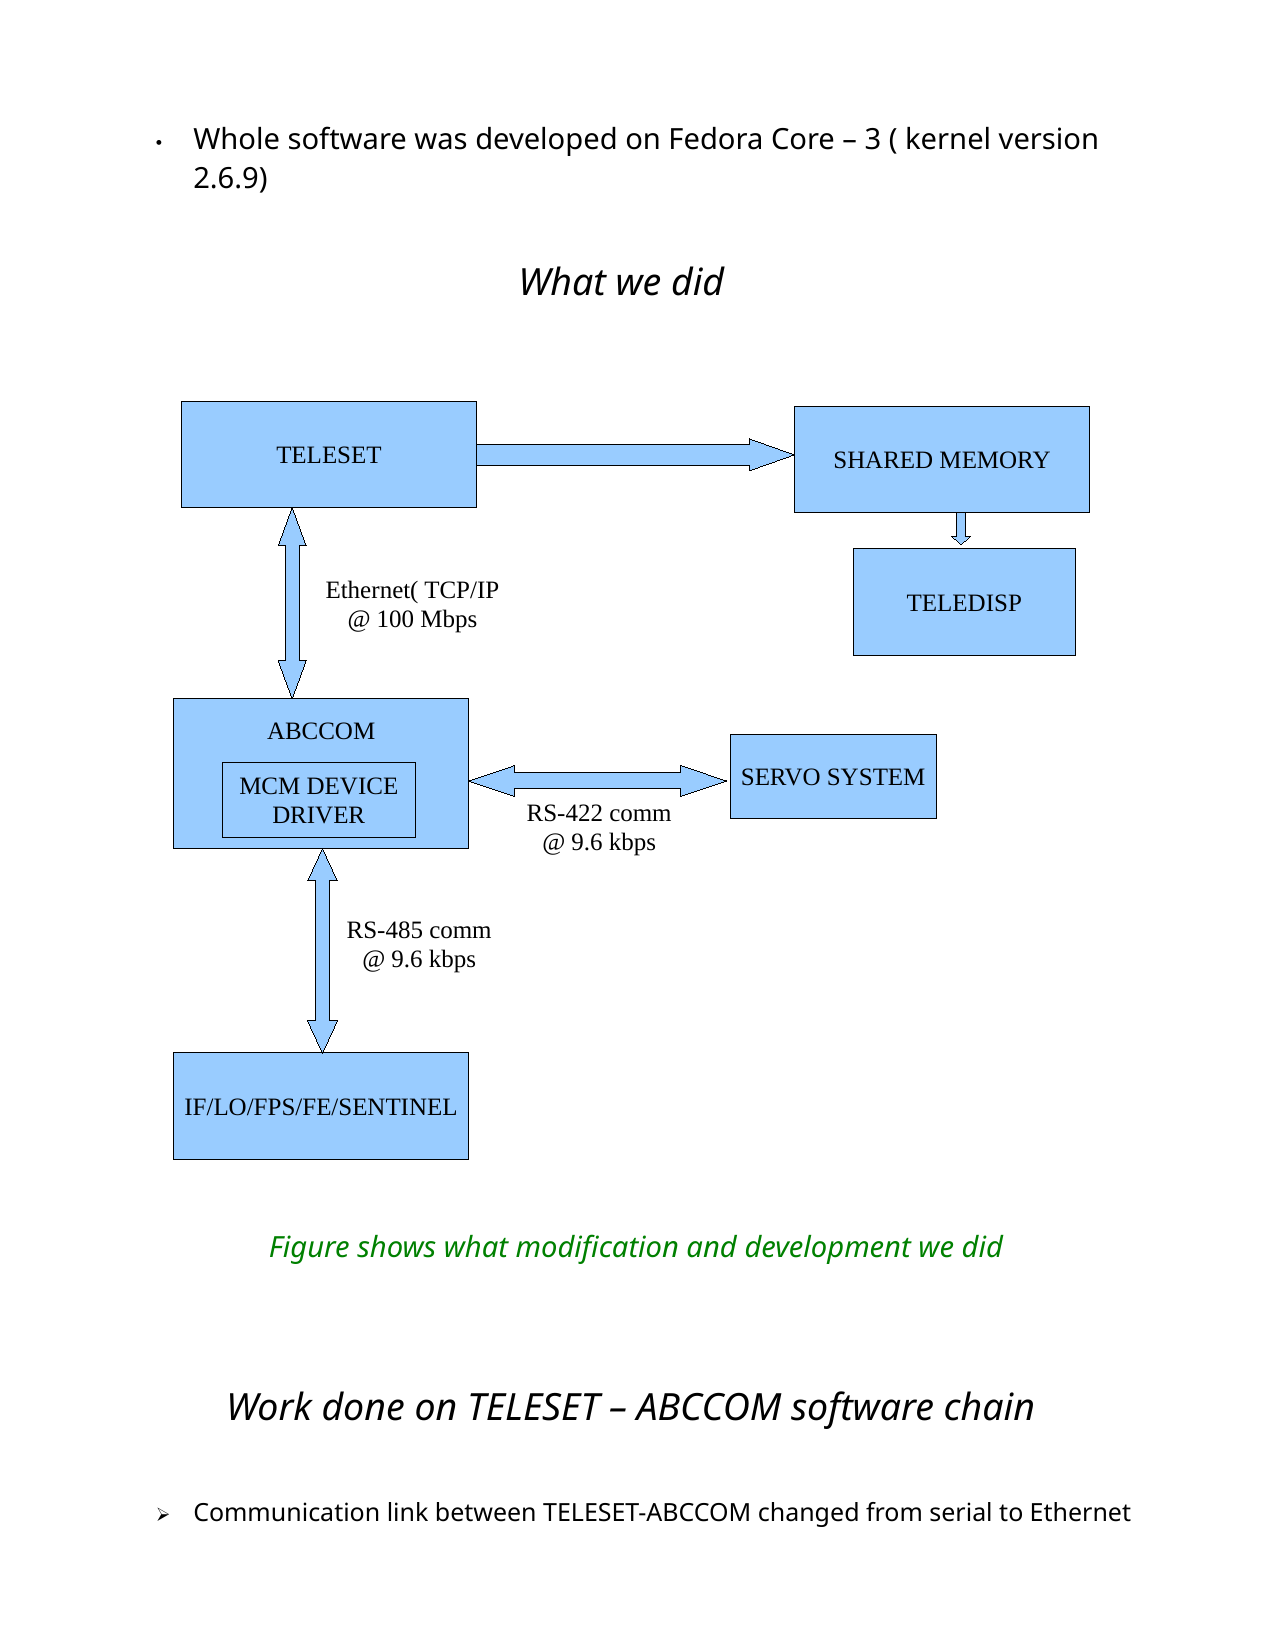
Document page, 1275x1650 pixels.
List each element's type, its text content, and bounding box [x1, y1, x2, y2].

text Figure shows what modification and development we did [118, 1226, 1157, 1266]
text What we did [118, 255, 1157, 306]
list Whole software was developed on Fedora Core – 3 ( kernel version 2.6.9) [156, 118, 1157, 197]
text Work done on TELESET – ABCCOM software chain [118, 1381, 1157, 1432]
list Communication link between TELESET-ABCCOM changed from serial to Ethernet [156, 1494, 1157, 1529]
